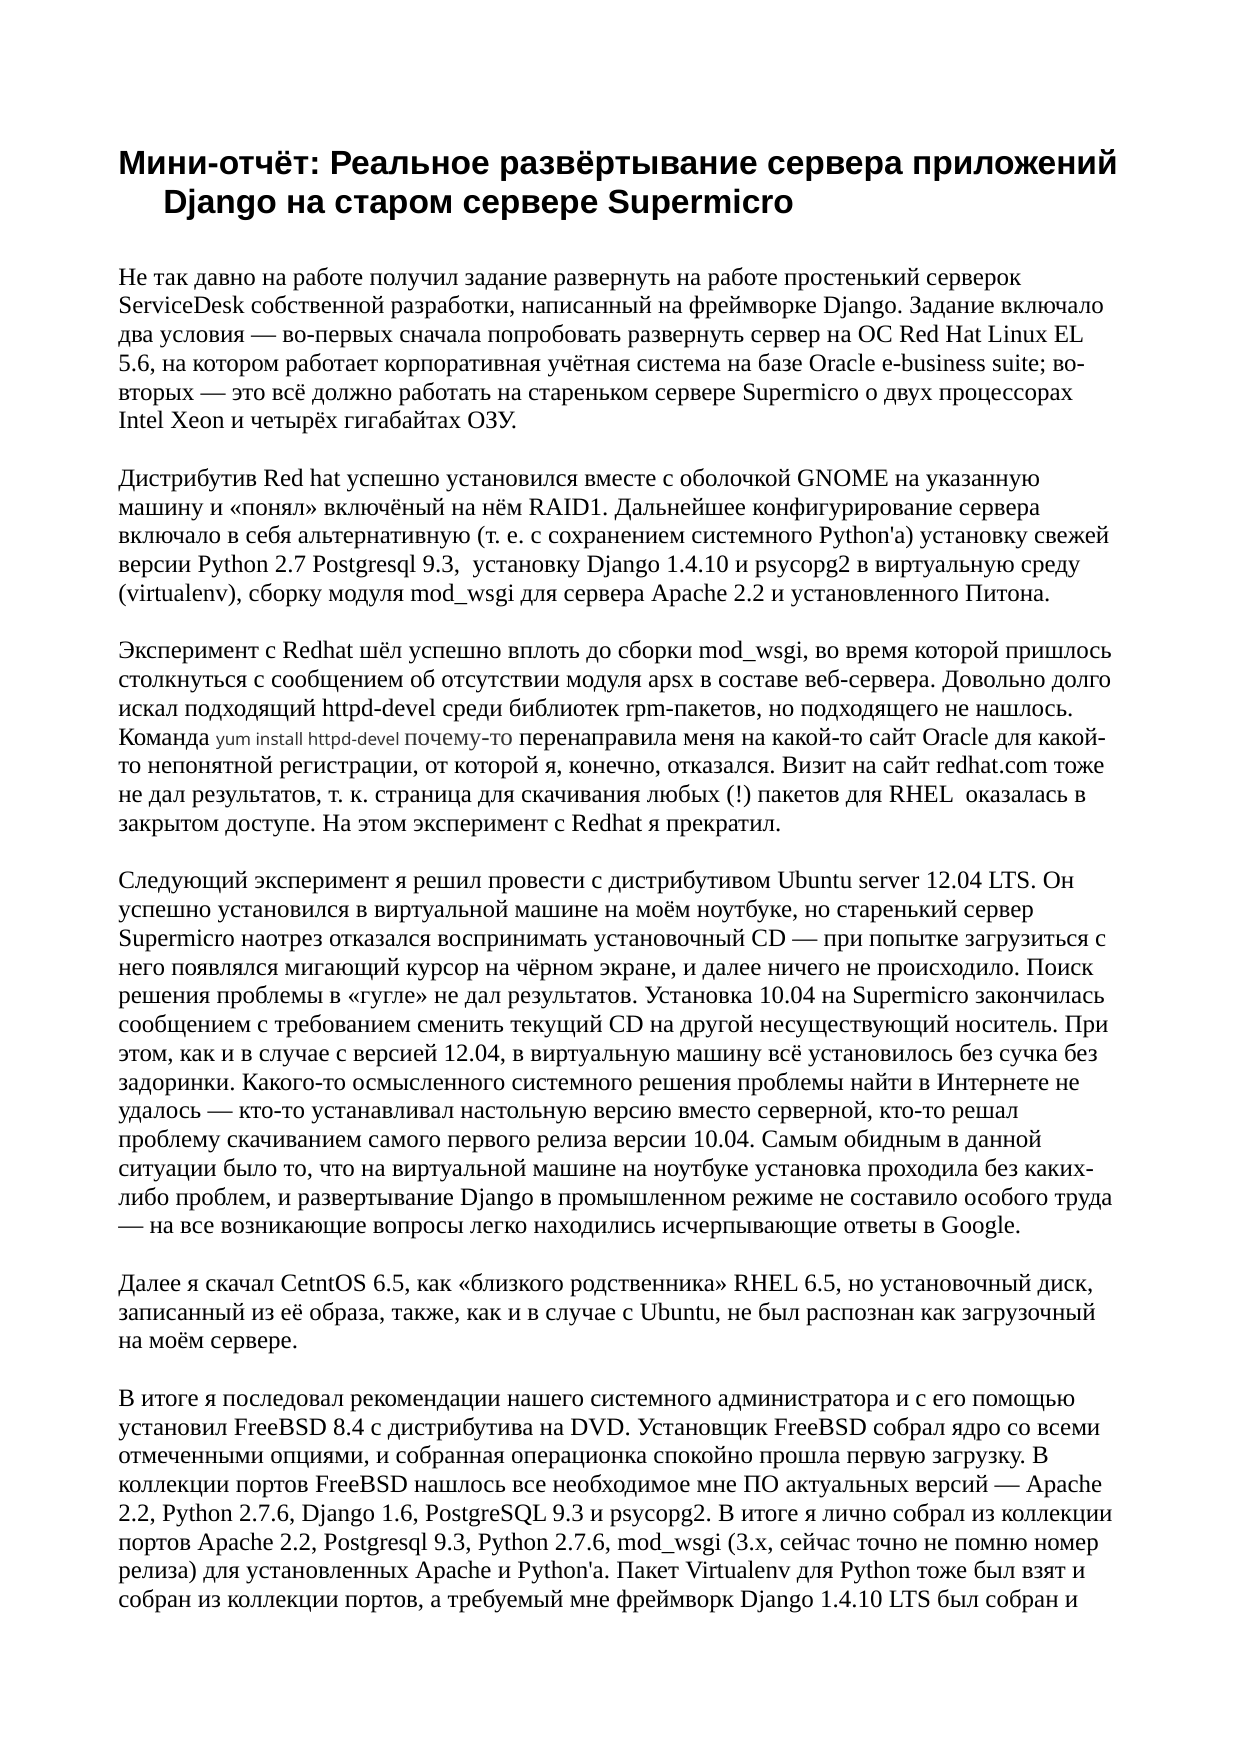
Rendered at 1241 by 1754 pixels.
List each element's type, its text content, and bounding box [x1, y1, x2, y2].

text В итоге я последовал рекомендации нашего системного администратора и с его помощью установил FreeBSD 8.4 с дистрибутива на DVD. Установщик FreeBSD собрал ядро со всеми отмеченными опциями, и собранная операционка спокойно прошла первую загрузку. В коллекции портов FreeBSD нашлось все необходимое мне ПО актуальных версий — Apache 2.2, Python 2.7.6, Django 1.6, PostgreSQL 9.3 и psycopg2. В итоге я лично собрал из коллекции портов Apache 2.2, Postgresql 9.3, Python 2.7.6, mod_wsgi (3.x, сейчас точно не помню номер релиза) для установленных Apache и Python'а. Пакет Virtualenv для Python тоже был взят и собран из коллекции портов, а требуемый мне фреймворк Django 1.4.10 LTS был собран и [118, 1383, 1122, 1613]
subtitle Мини-отчёт: Реальное развёртывание сервера приложений Django на старом сервере Supermicro [118, 143, 1122, 220]
text Далее я скачал CetntOS 6.5, как «близкого родственника» RHEL 6.5, но установочный диск, записанный из её образа, также, как и в случае с Ubuntu, не был распознан как загрузочный на моём сервере. [118, 1268, 1122, 1354]
text Дистрибутив Red hat успешно установился вместе с оболочкой GNOME на указанную машину и «понял» включёный на нём RAID1. Дальнейшее конфигурирование сервера включало в себя альтернативную (т. е. с сохранением системного Python'а) установку свежей версии Python 2.7 Postgresql 9.3, установку Django 1.4.10 и psycopg2 в виртуальную среду (virtualenv), сборку модуля mod_wsgi для сервера Apache 2.2 и установленного Питона. [118, 463, 1122, 607]
text Не так давно на работе получил задание развернуть на работе простенький серверок ServiceDesk собственной разработки, написанный на фреймворке Django. Задание включало два условия — во-первых сначала попробовать развернуть сервер на ОС Red Hat Linux EL 5.6, на котором работает корпоративная учётная система на базе Oracle e-business suite; во-вторых — это всё должно работать на стареньком сервере Supermicro о двух процессорах Intel Xeon и четырёх гигабайтах ОЗУ. [118, 262, 1122, 434]
text Следующий эксперимент я решил провести с дистрибутивом Ubuntu server 12.04 LTS. Он успешно установился в виртуальной машине на моём ноутбуке, но старенький сервер Supermicro наотрез отказался воспринимать установочный CD — при попытке загрузиться с него появлялся мигающий курсор на чёрном экране, и далее ничего не происходило. Поиск решения проблемы в «гугле» не дал результатов. Установка 10.04 на Supermicro закончилась сообщением c требованием сменить текущий CD на другой несуществующий носитель. При этом, как и в случае с версией 12.04, в виртуальную машину всё установилось без сучка без задоринки. Какого-то осмысленного системного решения проблемы найти в Интернете не удалось — кто-то устанавливал настольную версию вместо серверной, кто-то решал проблему скачиванием самого первого релиза версии 10.04. Самым обидным в данной ситуации было то, что на виртуальной машине на ноутбуке установка проходила без каких-либо проблем, и развертывание Django в промышленном режиме не составило особого труда — на все возникающие вопросы легко находились исчерпывающие ответы в Google. [118, 865, 1122, 1239]
text Эксперимент с Redhat шёл успешно вплоть до сборки mod_wsgi, во время которой пришлось столкнуться c сообщением об отсутствии модуля apsx в составе веб-сервера. Довольно долго искал подходящий httpd-devel среди библиотек rpm-пакетов, но подходящего не нашлось. Команда yum install httpd-devel почему-то перенаправила меня на какой-то сайт Oracle для какой-то непонятной регистрации, от которой я, конечно, отказался. Визит на сайт redhat.com тоже не дал результатов, т. к. страница для скачивания любых (!) пакетов для RHEL оказалась в закрытом доступе. На этом эксперимент с Redhat я прекратил. [118, 635, 1122, 837]
